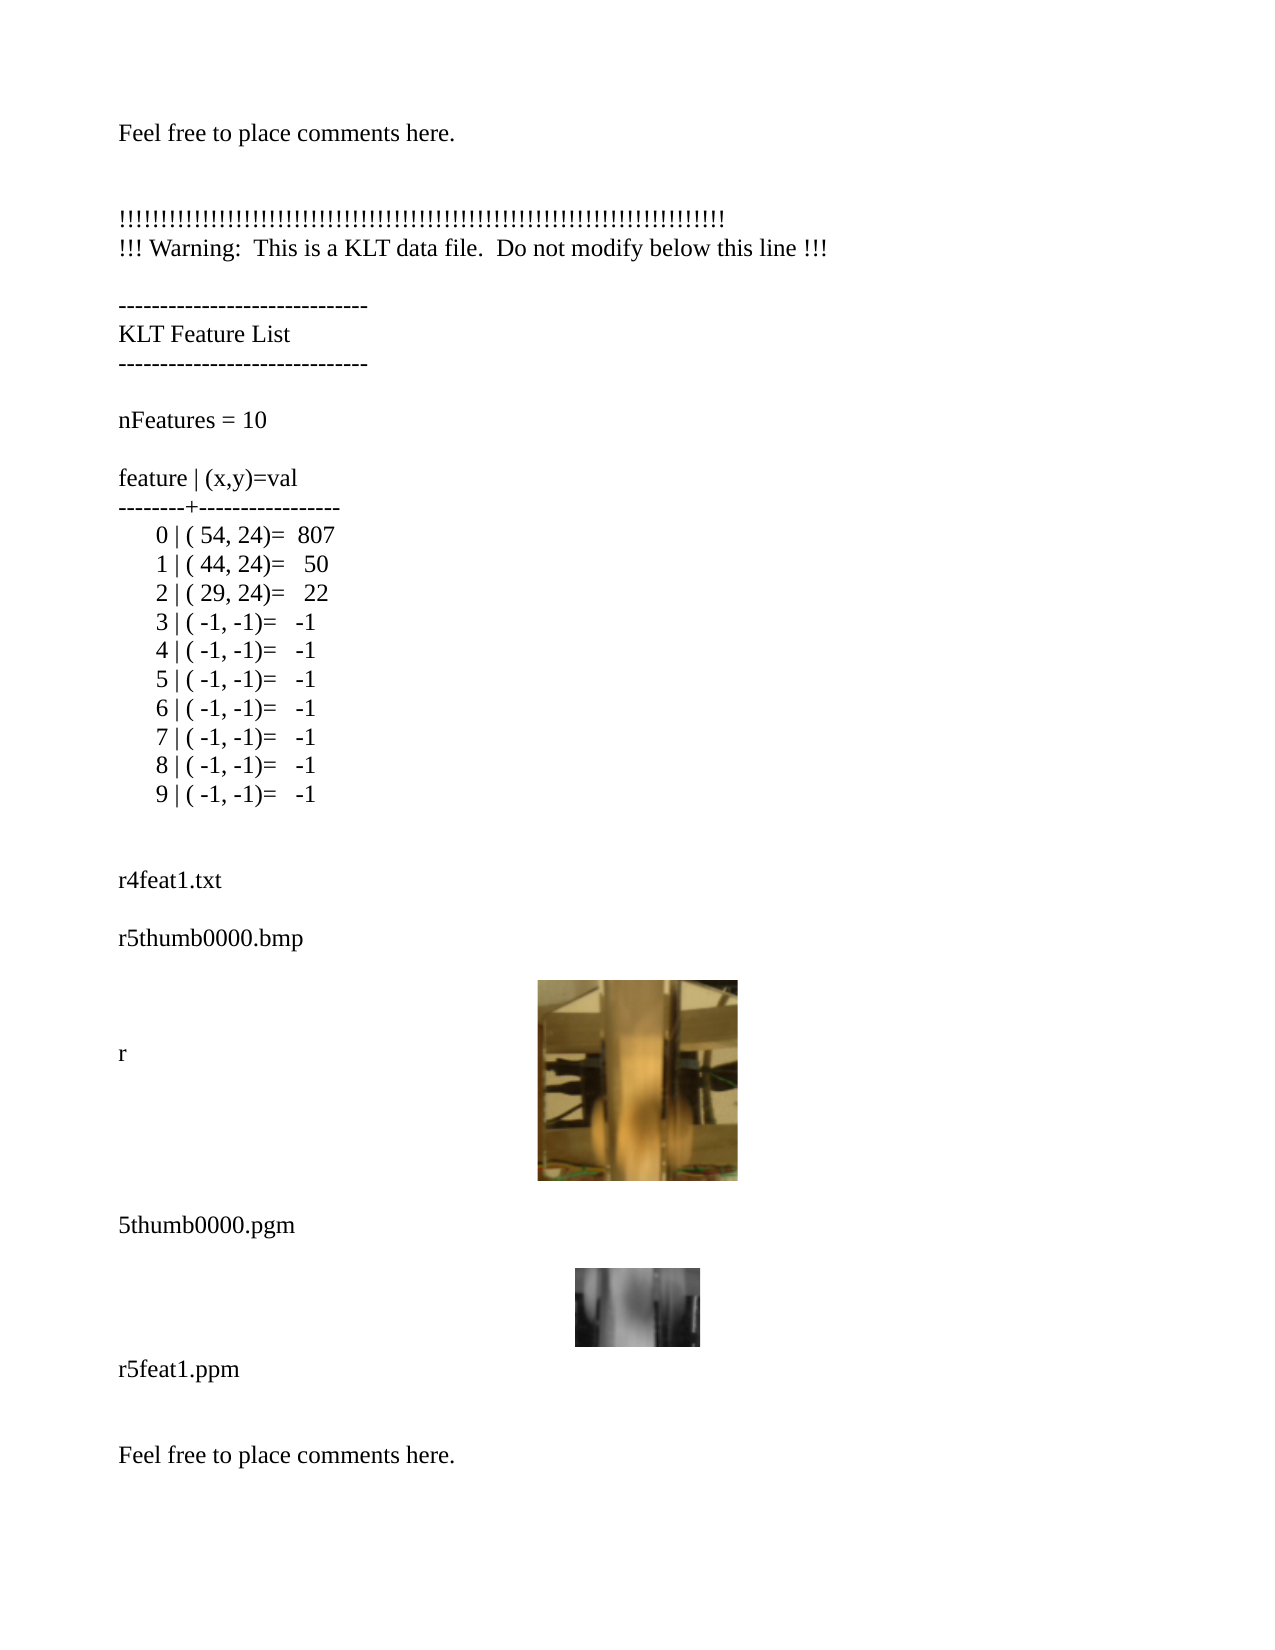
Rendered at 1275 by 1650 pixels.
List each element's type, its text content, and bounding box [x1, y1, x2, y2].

text nFeatures = 10 [118, 406, 1157, 434]
text r5thumb0000.bmp [118, 923, 1157, 952]
text 8 | ( -1, -1)= -1 [118, 751, 1157, 779]
text 1 | ( 44, 24)= 50 [118, 549, 1157, 578]
text KLT Feature List [118, 319, 1157, 348]
text ------------------------------ [118, 291, 1157, 319]
text r5feat1.ppm [118, 1354, 1157, 1383]
text 0 | ( 54, 24)= 807 [118, 521, 1157, 549]
text 3 | ( -1, -1)= -1 [118, 607, 1157, 636]
text 6 | ( -1, -1)= -1 [118, 693, 1157, 722]
picture [575, 1268, 700, 1347]
text Feel free to place comments here. [118, 118, 1157, 147]
text !!!!!!!!!!!!!!!!!!!!!!!!!!!!!!!!!!!!!!!!!!!!!!!!!!!!!!!!!!!!!!!!!!!!!!!!! [118, 204, 1157, 233]
text feature | (x,y)=val [118, 463, 1157, 492]
text ------------------------------ [118, 348, 1157, 377]
text r [118, 1038, 537, 1067]
text 2 | ( 29, 24)= 22 [118, 578, 1157, 607]
text 7 | ( -1, -1)= -1 [118, 722, 1157, 751]
text 9 | ( -1, -1)= -1 [118, 779, 1157, 808]
text 4 | ( -1, -1)= -1 [118, 636, 1157, 664]
text --------+----------------- [118, 492, 1157, 521]
picture [537, 980, 738, 1181]
text r4feat1.txt [118, 866, 1157, 894]
text [738, 1038, 1157, 1067]
text 5 | ( -1, -1)= -1 [118, 664, 1157, 693]
text !!! Warning: This is a KLT data file. Do not modify below this line !!! [118, 233, 1157, 262]
text Feel free to place comments here. [118, 1441, 1157, 1469]
text 5thumb0000.pgm [118, 1211, 1157, 1239]
